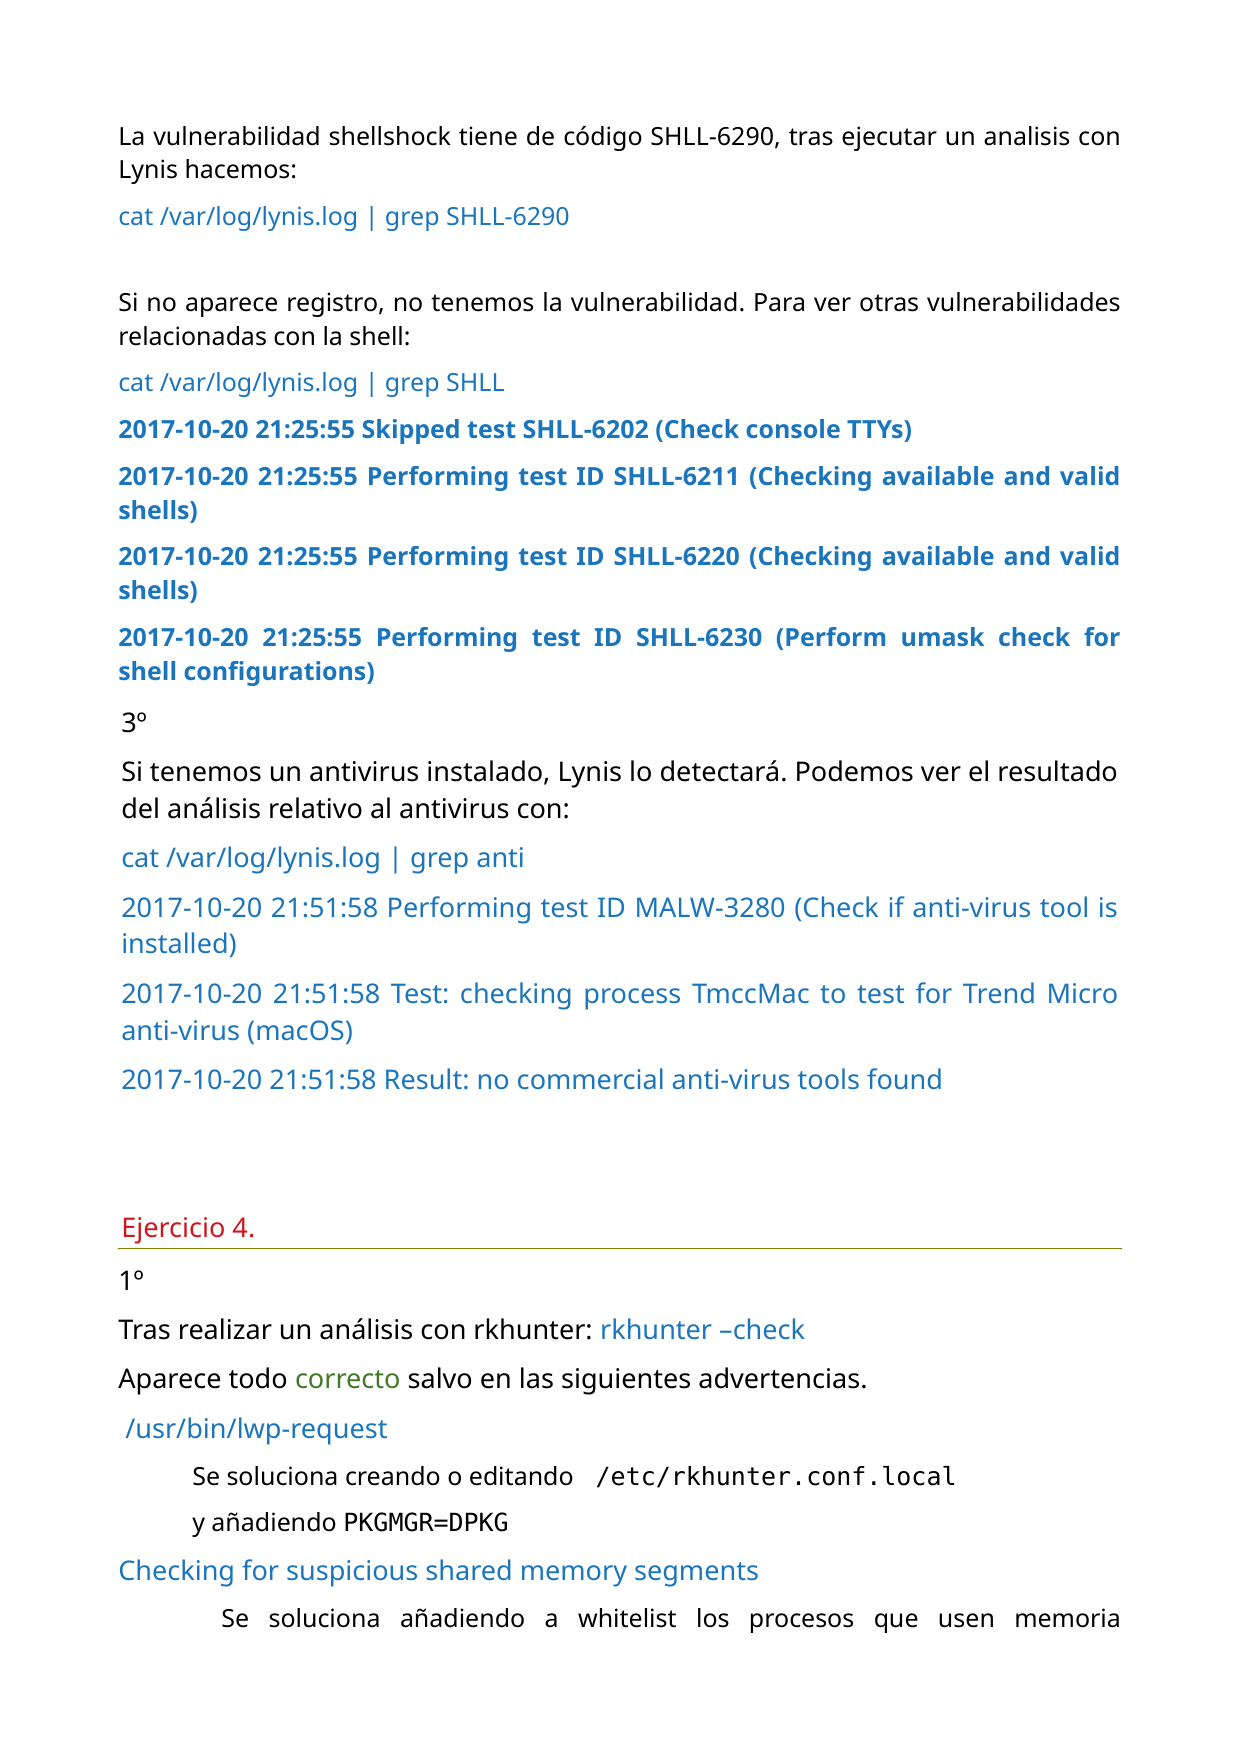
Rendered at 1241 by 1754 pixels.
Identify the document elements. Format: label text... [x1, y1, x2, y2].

text 2017-10-20 21:51:58 Performing test ID MALW-3280 (Check if anti-virus tool is installed) [118, 885, 1122, 962]
text 2017-10-20 21:25:55 Skipped test SHLL-6202 (Check console TTYs) [118, 412, 1122, 446]
text 2017-10-20 21:51:58 Test: checking process TmccMac to test for Trend Micro anti-virus (macOS) [118, 971, 1122, 1048]
text Si no aparece registro, no tenemos la vulnerabilidad. Para ver otras vulnerabilidades relacionadas con la shell: [118, 284, 1122, 353]
text Aparece todo correcto salvo en las siguientes advertencias. [118, 1360, 1122, 1397]
text Tras realizar un análisis con rkhunter: rkhunter –check [118, 1310, 1122, 1347]
text y añadiendo PKGMGR=DPKG [118, 1505, 1122, 1539]
text 2017-10-20 21:25:55 Performing test ID SHLL-6230 (Perform umask check for shell configurations) [118, 619, 1122, 688]
text 2017-10-20 21:25:55 Performing test ID SHLL-6220 (Checking available and valid shells) [118, 539, 1122, 607]
text Ejercicio 4. [118, 1206, 1122, 1248]
text cat /var/log/lynis.log | grep SHLL-6290 [118, 199, 1122, 233]
text La vulnerabilidad shellshock tiene de código SHLL-6290, tras ejecutar un analisis con Lynis hacemos: [118, 118, 1122, 186]
text Se soluciona creando o editando /etc/rkhunter.conf.local [118, 1458, 1122, 1493]
text 2017-10-20 21:25:55 Performing test ID SHLL-6211 (Checking available and valid shells) [118, 458, 1122, 526]
text /usr/bin/lwp-request [118, 1409, 1122, 1446]
text cat /var/log/lynis.log | grep SHLL [118, 365, 1122, 399]
text Se soluciona añadiendo a whitelist los procesos que usen memoria [118, 1601, 1122, 1635]
text Checking for suspicious shared memory segments [118, 1552, 1122, 1588]
text cat /var/log/lynis.log | grep anti [118, 836, 1122, 876]
text Si tenemos un antivirus instalado, Lynis lo detectará. Podemos ver el resultado del análisis relativo al antivirus con: [118, 749, 1122, 826]
text 2017-10-20 21:51:58 Result: no commercial anti-virus tools found [118, 1058, 1122, 1097]
text 3º [118, 700, 1122, 740]
text 1º [118, 1261, 1122, 1298]
